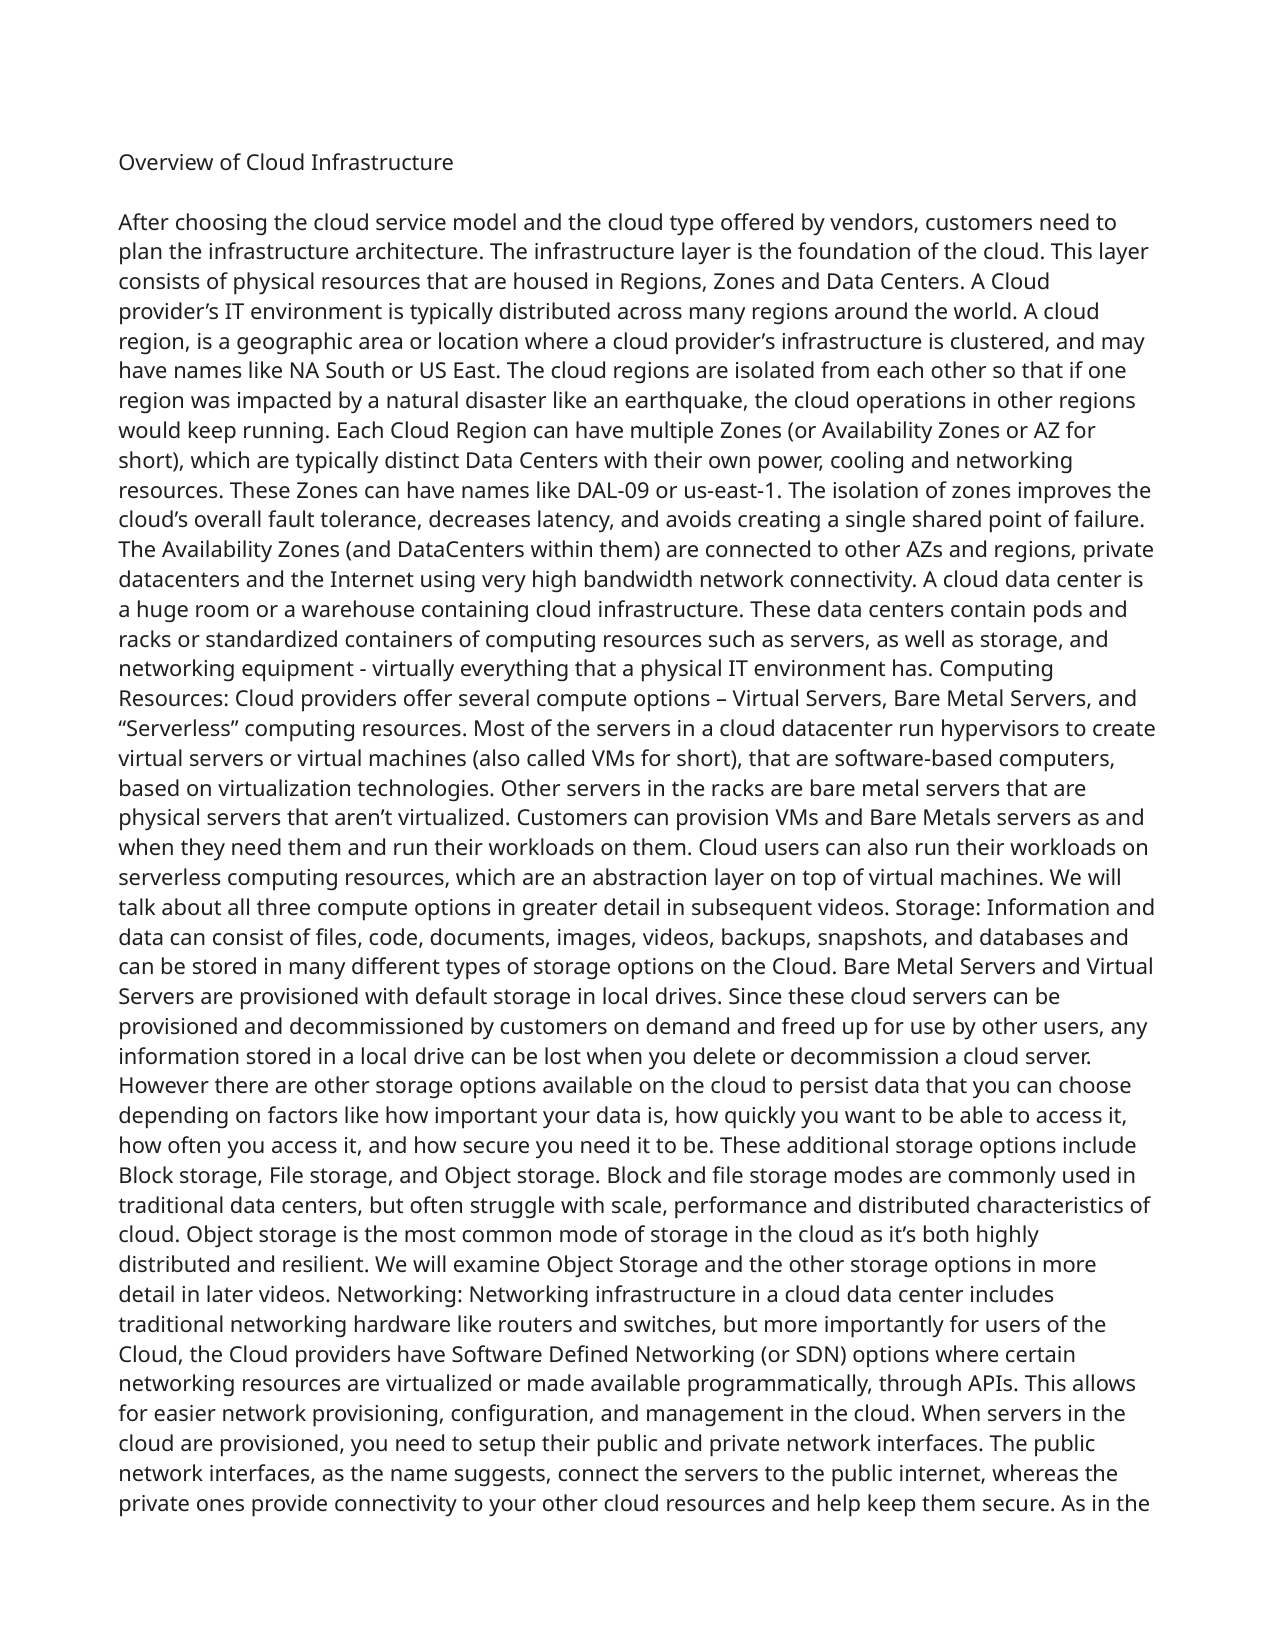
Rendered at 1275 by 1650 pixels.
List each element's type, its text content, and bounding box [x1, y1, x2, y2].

text Overview of Cloud Infrastructure [118, 147, 1157, 177]
text After choosing the cloud service model and the cloud type offered by vendors, customers need to plan the infrastructure architecture. The infrastructure layer is the foundation of the cloud. This layer consists of physical resources that are housed in Regions, Zones and Data Centers. A Cloud provider’s IT environment is typically distributed across many regions around the world. A cloud region, is a geographic area or location where a cloud provider’s infrastructure is clustered, and may have names like NA South or US East. The cloud regions are isolated from each other so that if one region was impacted by a natural disaster like an earthquake, the cloud operations in other regions would keep running. Each Cloud Region can have multiple Zones (or Availability Zones or AZ for short), which are typically distinct Data Centers with their own power, cooling and networking resources. These Zones can have names like DAL-09 or us-east-1. The isolation of zones improves the cloud’s overall fault tolerance, decreases latency, and avoids creating a single shared point of failure. The Availability Zones (and DataCenters within them) are connected to other AZs and regions, private datacenters and the Internet using very high bandwidth network connectivity. A cloud data center is a huge room or a warehouse containing cloud infrastructure. These data centers contain pods and racks or standardized containers of computing resources such as servers, as well as storage, and networking equipment - virtually everything that a physical IT environment has. Computing Resources: Cloud providers offer several compute options – Virtual Servers, Bare Metal Servers, and “Serverless” computing resources. Most of the servers in a cloud datacenter run hypervisors to create virtual servers or virtual machines (also called VMs for short), that are software-based computers, based on virtualization technologies. Other servers in the racks are bare metal servers that are physical servers that aren’t virtualized. Customers can provision VMs and Bare Metals servers as and when they need them and run their workloads on them. Cloud users can also run their workloads on serverless computing resources, which are an abstraction layer on top of virtual machines. We will talk about all three compute options in greater detail in subsequent videos. Storage: Information and data can consist of files, code, documents, images, videos, backups, snapshots, and databases and can be stored in many different types of storage options on the Cloud. Bare Metal Servers and Virtual Servers are provisioned with default storage in local drives. Since these cloud servers can be provisioned and decommissioned by customers on demand and freed up for use by other users, any information stored in a local drive can be lost when you delete or decommission a cloud server. However there are other storage options available on the cloud to persist data that you can choose depending on factors like how important your data is, how quickly you want to be able to access it, how often you access it, and how secure you need it to be. These additional storage options include Block storage, File storage, and Object storage. Block and file storage modes are commonly used in traditional data centers, but often struggle with scale, performance and distributed characteristics of cloud. Object storage is the most common mode of storage in the cloud as it’s both highly distributed and resilient. We will examine Object Storage and the other storage options in more detail in later videos. Networking: Networking infrastructure in a cloud data center includes traditional networking hardware like routers and switches, but more importantly for users of the Cloud, the Cloud providers have Software Defined Networking (or SDN) options where certain networking resources are virtualized or made available programmatically, through APIs. This allows for easier network provisioning, configuration, and management in the cloud. When servers in the cloud are provisioned, you need to setup their public and private network interfaces. The public network interfaces, as the name suggests, connect the servers to the public internet, whereas the private ones provide connectivity to your other cloud resources and help keep them secure. As in the [118, 206, 1157, 1517]
